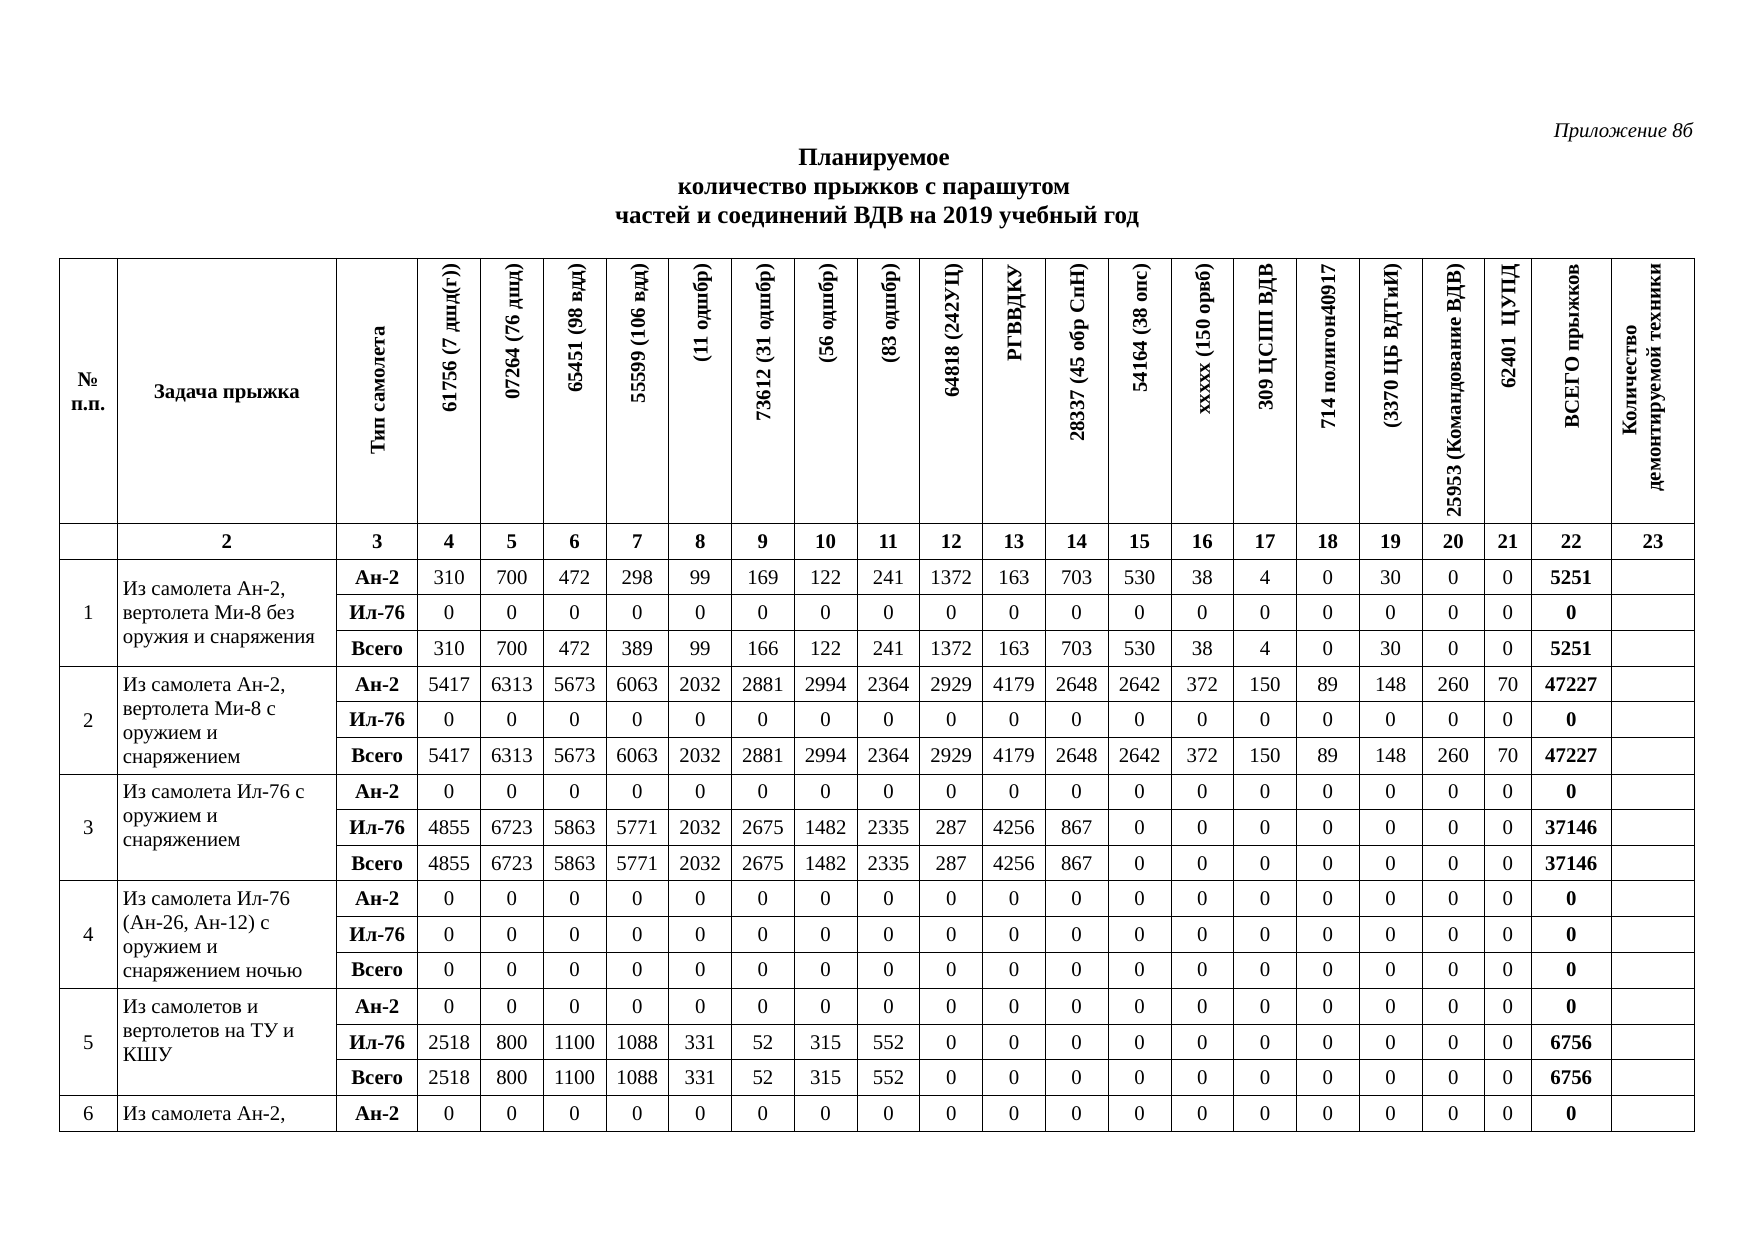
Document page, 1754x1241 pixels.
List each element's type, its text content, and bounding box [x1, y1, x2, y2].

table_cell 0 [1172, 917, 1233, 952]
table_cell 6723 [481, 810, 543, 845]
table_cell 0 [607, 702, 668, 737]
table_cell 12 [920, 524, 982, 559]
table_cell Ан-2 [337, 667, 417, 701]
table_cell 372 [1172, 738, 1233, 773]
table_cell 2032 [669, 810, 731, 845]
table_cell 0 [1423, 846, 1484, 880]
table_cell 3 [60, 775, 117, 880]
table_cell 0 [1297, 881, 1359, 916]
table_header 07264 (76 дшд) [481, 259, 543, 523]
table_cell 0 [544, 953, 606, 988]
table_cell 0 [1046, 917, 1108, 952]
table_cell 1088 [607, 1025, 668, 1059]
table_cell 0 [418, 595, 480, 630]
table_cell 0 [920, 1096, 982, 1131]
table_cell 23 [1612, 524, 1694, 559]
table_cell 703 [1046, 631, 1108, 666]
table_cell 0 [1109, 810, 1171, 845]
table_cell 389 [607, 631, 668, 666]
table_cell 0 [795, 881, 857, 916]
table_cell 0 [669, 702, 731, 737]
table_cell 2335 [858, 810, 919, 845]
table_header Количество демонтируемой техники [1612, 259, 1694, 523]
table_cell 0 [1485, 1096, 1531, 1131]
table_cell 0 [1423, 917, 1484, 952]
table_cell 0 [1297, 989, 1359, 1024]
table_cell Ан-2 [337, 989, 417, 1024]
table_cell 0 [1423, 560, 1484, 594]
table_cell 0 [1172, 989, 1233, 1024]
table_cell 0 [1423, 702, 1484, 737]
table_cell Всего [337, 631, 417, 666]
table_cell 0 [481, 989, 543, 1024]
table_cell 6 [544, 524, 606, 559]
table_cell 287 [920, 810, 982, 845]
table_cell 0 [1297, 953, 1359, 988]
table_cell 37146 [1532, 846, 1611, 880]
table_cell 0 [1485, 917, 1531, 952]
table_cell 150 [1234, 667, 1296, 701]
table_cell 0 [1532, 702, 1611, 737]
table_cell 2642 [1109, 667, 1171, 701]
table_cell 38 [1172, 631, 1233, 666]
table_cell 0 [1172, 1096, 1233, 1131]
table_cell 0 [1297, 595, 1359, 630]
table_cell 0 [418, 775, 480, 809]
table_cell 150 [1234, 738, 1296, 773]
table_cell 0 [1234, 917, 1296, 952]
table_cell 2032 [669, 667, 731, 701]
table_cell 0 [858, 881, 919, 916]
table_header 54164 (38 опс) [1109, 259, 1171, 523]
table_cell [1612, 881, 1694, 916]
table_cell 0 [669, 989, 731, 1024]
table_cell 0 [858, 702, 919, 737]
table_cell 122 [795, 560, 857, 594]
table_cell 2032 [669, 738, 731, 773]
table_cell 5863 [544, 810, 606, 845]
table_cell 0 [1234, 1096, 1296, 1131]
table_cell 0 [418, 989, 480, 1024]
table_cell 315 [795, 1025, 857, 1059]
table_cell 0 [544, 917, 606, 952]
table_cell 0 [858, 595, 919, 630]
table_cell 0 [1046, 989, 1108, 1024]
table_cell 0 [1109, 846, 1171, 880]
table_cell 472 [544, 560, 606, 594]
table_cell 0 [1423, 595, 1484, 630]
table_header (11 одшбр) [669, 259, 731, 523]
table_cell 3 [337, 524, 417, 559]
table_cell 0 [1297, 560, 1359, 594]
table_cell 0 [1423, 631, 1484, 666]
table_cell 260 [1423, 667, 1484, 701]
table_cell 0 [544, 1096, 606, 1131]
table_cell 0 [1360, 917, 1422, 952]
table_cell 0 [983, 953, 1045, 988]
table_cell 2364 [858, 667, 919, 701]
table_cell 0 [1172, 775, 1233, 809]
table_cell Всего [337, 1060, 417, 1095]
table_cell 0 [732, 702, 794, 737]
table_cell 0 [1360, 953, 1422, 988]
table_cell 867 [1046, 810, 1108, 845]
table_cell 0 [983, 1096, 1045, 1131]
table_cell 0 [1234, 702, 1296, 737]
table_header 73612 (31 одшбр) [732, 259, 794, 523]
table_cell Ил-76 [337, 810, 417, 845]
table_cell 4256 [983, 810, 1045, 845]
table_cell 1482 [795, 810, 857, 845]
table_cell 0 [920, 702, 982, 737]
table_cell 552 [858, 1060, 919, 1095]
table_cell 0 [983, 595, 1045, 630]
table_cell 18 [1297, 524, 1359, 559]
table_header 62401 ЦУПД [1485, 259, 1531, 523]
table_cell 0 [1532, 953, 1611, 988]
table_cell 0 [1172, 595, 1233, 630]
table_cell 89 [1297, 667, 1359, 701]
table_cell Ан-2 [337, 881, 417, 916]
table_cell Всего [337, 738, 417, 773]
table_cell 21 [1485, 524, 1531, 559]
table_cell 47227 [1532, 738, 1611, 773]
table_cell 867 [1046, 846, 1108, 880]
table_cell 0 [1234, 1025, 1296, 1059]
table_cell 5251 [1532, 560, 1611, 594]
table_cell 19 [1360, 524, 1422, 559]
table_cell 70 [1485, 738, 1531, 773]
table_cell 1100 [544, 1060, 606, 1095]
table_header (56 одшбр) [795, 259, 857, 523]
table_cell 0 [1485, 810, 1531, 845]
table_cell 0 [983, 775, 1045, 809]
table_cell 0 [1485, 989, 1531, 1024]
table_cell 2642 [1109, 738, 1171, 773]
table_cell 0 [544, 595, 606, 630]
table_cell 287 [920, 846, 982, 880]
table_cell 169 [732, 560, 794, 594]
table_cell 260 [1423, 738, 1484, 773]
table_cell 1088 [607, 1060, 668, 1095]
table_header (83 одшбр) [858, 259, 919, 523]
table_cell 0 [1532, 989, 1611, 1024]
table_cell 4 [418, 524, 480, 559]
table_cell 0 [795, 917, 857, 952]
table_cell 0 [607, 917, 668, 952]
table_cell 99 [669, 560, 731, 594]
table_cell [1612, 1060, 1694, 1095]
table_cell 20 [1423, 524, 1484, 559]
table_cell 0 [1172, 1025, 1233, 1059]
table_cell 99 [669, 631, 731, 666]
table_cell 0 [1172, 881, 1233, 916]
table_cell 0 [732, 881, 794, 916]
table_cell [1612, 738, 1694, 773]
table_header ххххх (150 орвб) [1172, 259, 1233, 523]
table_cell 13 [983, 524, 1045, 559]
table_header 28337 (45 обр СпН) [1046, 259, 1108, 523]
table_cell 0 [1532, 595, 1611, 630]
table_cell 0 [1297, 1060, 1359, 1095]
table_cell 0 [1172, 702, 1233, 737]
table_cell 0 [418, 917, 480, 952]
table_cell 2518 [418, 1060, 480, 1095]
table_cell 372 [1172, 667, 1233, 701]
table_cell 0 [1109, 1025, 1171, 1059]
table_cell 0 [418, 702, 480, 737]
table_cell 0 [1360, 1096, 1422, 1131]
table_cell 0 [1532, 881, 1611, 916]
table_cell 0 [1234, 989, 1296, 1024]
table_cell 0 [732, 953, 794, 988]
table_cell 0 [481, 1096, 543, 1131]
table_cell Ан-2 [337, 1096, 417, 1131]
table_cell 310 [418, 631, 480, 666]
table_cell 800 [481, 1060, 543, 1095]
table_cell 0 [669, 775, 731, 809]
table_cell 0 [1109, 881, 1171, 916]
table_cell 331 [669, 1025, 731, 1059]
table_cell 0 [795, 953, 857, 988]
table_cell 0 [1109, 953, 1171, 988]
table_cell Из самолетов и вертолетов на ТУ и КШУ [118, 989, 336, 1095]
table_cell 0 [669, 917, 731, 952]
table_cell 9 [732, 524, 794, 559]
table_header РГВВДКУ [983, 259, 1045, 523]
table_cell 0 [1046, 595, 1108, 630]
table_cell 703 [1046, 560, 1108, 594]
table_cell 5 [481, 524, 543, 559]
table_cell 0 [1360, 702, 1422, 737]
table_cell 5863 [544, 846, 606, 880]
table_cell 6313 [481, 667, 543, 701]
table_cell 4256 [983, 846, 1045, 880]
table_cell 15 [1109, 524, 1171, 559]
table_cell 0 [1360, 989, 1422, 1024]
table_cell 0 [795, 989, 857, 1024]
table_cell 22 [1532, 524, 1611, 559]
table_cell 310 [418, 560, 480, 594]
table_cell [1612, 1096, 1694, 1131]
table_cell 0 [920, 775, 982, 809]
table_cell 122 [795, 631, 857, 666]
table_cell 0 [1172, 953, 1233, 988]
table_cell 0 [1423, 775, 1484, 809]
table_cell 0 [1485, 881, 1531, 916]
table_cell 0 [1485, 953, 1531, 988]
table_cell 5771 [607, 810, 668, 845]
table_cell 2994 [795, 738, 857, 773]
table_cell 1 [60, 560, 117, 666]
table_header 64818 (242УЦ) [920, 259, 982, 523]
table_cell 0 [920, 1025, 982, 1059]
table_cell 30 [1360, 631, 1422, 666]
table_cell 38 [1172, 560, 1233, 594]
table_header № п.п. [60, 259, 117, 523]
table_cell [1612, 631, 1694, 666]
table_cell 0 [1360, 775, 1422, 809]
table_cell 0 [1234, 953, 1296, 988]
table_cell 0 [1234, 846, 1296, 880]
table_cell 0 [1485, 595, 1531, 630]
table_cell 5771 [607, 846, 668, 880]
table_cell 331 [669, 1060, 731, 1095]
table_cell 2648 [1046, 667, 1108, 701]
table_cell 0 [418, 1096, 480, 1131]
table_cell 0 [669, 595, 731, 630]
table_cell 2675 [732, 810, 794, 845]
table_cell [1612, 953, 1694, 988]
table_cell 0 [858, 953, 919, 988]
table_header 65451 (98 вдд) [544, 259, 606, 523]
table_cell 0 [544, 702, 606, 737]
table_cell 6 [60, 1096, 117, 1131]
table_cell 0 [1234, 881, 1296, 916]
table_cell 0 [1297, 1096, 1359, 1131]
table_cell 2929 [920, 667, 982, 701]
table_cell 0 [607, 1096, 668, 1131]
table_cell 0 [1423, 953, 1484, 988]
table_cell 0 [1172, 846, 1233, 880]
table_cell 0 [1109, 917, 1171, 952]
table_cell 0 [1297, 631, 1359, 666]
table_cell 148 [1360, 667, 1422, 701]
table_cell 0 [920, 917, 982, 952]
table_cell 0 [1046, 1060, 1108, 1095]
table_cell 8 [669, 524, 731, 559]
table_cell 6313 [481, 738, 543, 773]
table_cell 1372 [920, 560, 982, 594]
table_cell [1612, 917, 1694, 952]
table_cell 241 [858, 560, 919, 594]
table_cell 0 [607, 953, 668, 988]
table_cell Из самолета Ил-76 (Ан-26, Ан-12) с оружием и снаряжением ночью [118, 881, 336, 988]
table_cell 0 [1423, 810, 1484, 845]
table_cell 0 [1046, 1096, 1108, 1131]
table_cell 0 [732, 595, 794, 630]
table_cell 52 [732, 1025, 794, 1059]
table_cell [1612, 667, 1694, 701]
table_cell 0 [1423, 1060, 1484, 1095]
table_cell 70 [1485, 667, 1531, 701]
table_cell 0 [481, 881, 543, 916]
table_cell 0 [669, 953, 731, 988]
table_cell 0 [920, 989, 982, 1024]
table_cell 52 [732, 1060, 794, 1095]
table_cell 0 [983, 702, 1045, 737]
table_cell 37146 [1532, 810, 1611, 845]
table_cell 0 [1297, 702, 1359, 737]
table_cell 5417 [418, 667, 480, 701]
table_cell 0 [1046, 881, 1108, 916]
table_cell 530 [1109, 560, 1171, 594]
table_cell 700 [481, 631, 543, 666]
table_cell Из самолета Ан-2, вертолета Ми-8 без оружия и снаряжения [118, 560, 336, 666]
table_cell 6723 [481, 846, 543, 880]
table_cell 0 [920, 881, 982, 916]
table_cell 700 [481, 560, 543, 594]
table_cell 552 [858, 1025, 919, 1059]
table_cell 1482 [795, 846, 857, 880]
table_cell 0 [983, 1025, 1045, 1059]
table_cell 0 [1360, 881, 1422, 916]
table_cell 0 [1423, 1096, 1484, 1131]
table_cell 5251 [1532, 631, 1611, 666]
table_header (3370 ЦБ ВДТиИ) [1360, 259, 1422, 523]
table_cell 0 [544, 881, 606, 916]
table_cell 17 [1234, 524, 1296, 559]
table_cell 0 [1485, 846, 1531, 880]
table_cell 4855 [418, 810, 480, 845]
table_cell 166 [732, 631, 794, 666]
table_cell 0 [858, 1096, 919, 1131]
table_cell 10 [795, 524, 857, 559]
table_cell [1612, 560, 1694, 594]
table_cell 472 [544, 631, 606, 666]
table_cell Из самолета Ан-2, [118, 1096, 336, 1131]
table_cell 0 [1423, 989, 1484, 1024]
table_cell 0 [1485, 1025, 1531, 1059]
table_cell 0 [983, 917, 1045, 952]
table_header Задача прыжка [118, 259, 336, 523]
table_cell 0 [732, 775, 794, 809]
table_cell 0 [1234, 810, 1296, 845]
table_cell 0 [544, 989, 606, 1024]
table_cell 0 [481, 702, 543, 737]
table_cell 0 [1234, 775, 1296, 809]
table_cell 0 [920, 953, 982, 988]
table_cell 0 [1360, 1025, 1422, 1059]
table_cell 14 [1046, 524, 1108, 559]
table_cell 0 [1109, 775, 1171, 809]
table_cell 0 [1532, 775, 1611, 809]
table_cell 0 [481, 775, 543, 809]
table_cell [1612, 1025, 1694, 1059]
table_cell 0 [1109, 595, 1171, 630]
table_cell Ил-76 [337, 702, 417, 737]
table_cell 163 [983, 560, 1045, 594]
table_cell [60, 524, 117, 559]
table_header ВСЕГО прыжков [1532, 259, 1611, 523]
table_cell 0 [607, 881, 668, 916]
table_cell 0 [1485, 1060, 1531, 1095]
table_cell 0 [983, 1060, 1045, 1095]
table_cell 2648 [1046, 738, 1108, 773]
table_cell 0 [920, 595, 982, 630]
table_cell 2032 [669, 846, 731, 880]
table_cell 0 [1485, 775, 1531, 809]
table_cell 530 [1109, 631, 1171, 666]
table_cell 5417 [418, 738, 480, 773]
table_cell 2364 [858, 738, 919, 773]
table_cell 0 [607, 775, 668, 809]
table_cell 4 [1234, 560, 1296, 594]
table_cell 241 [858, 631, 919, 666]
table_cell 0 [1297, 846, 1359, 880]
table_cell 5673 [544, 738, 606, 773]
table_cell 7 [607, 524, 668, 559]
table_header Тип самолета [337, 259, 417, 523]
table_cell Ил-76 [337, 917, 417, 952]
table_cell 0 [1297, 810, 1359, 845]
table_cell 0 [858, 989, 919, 1024]
table_cell 6756 [1532, 1025, 1611, 1059]
table_cell 0 [795, 595, 857, 630]
table_header 714 полигон 40917 [1297, 259, 1359, 523]
table_cell 47227 [1532, 667, 1611, 701]
table_cell 4855 [418, 846, 480, 880]
table_cell [1612, 595, 1694, 630]
table_cell [1612, 702, 1694, 737]
table_cell 4 [60, 881, 117, 988]
table_header 25953 (Командование ВДВ) [1423, 259, 1484, 523]
table_cell 0 [1297, 917, 1359, 952]
table_cell Ил-76 [337, 595, 417, 630]
table_cell 4179 [983, 738, 1045, 773]
table_cell 0 [1172, 810, 1233, 845]
table_cell 2 [60, 667, 117, 773]
table_cell 2335 [858, 846, 919, 880]
table_cell Ан-2 [337, 775, 417, 809]
table_cell [1612, 775, 1694, 809]
table_cell 0 [1360, 595, 1422, 630]
table_cell 0 [1109, 1060, 1171, 1095]
table_cell 0 [544, 775, 606, 809]
table_cell 1372 [920, 631, 982, 666]
table_cell 0 [481, 953, 543, 988]
table_cell 0 [481, 917, 543, 952]
table_header 309 ЦСПП ВДВ [1234, 259, 1296, 523]
table_cell 2929 [920, 738, 982, 773]
table_cell 0 [1234, 595, 1296, 630]
table_cell 0 [1532, 1096, 1611, 1131]
table_cell 0 [732, 1096, 794, 1131]
table_cell 0 [795, 702, 857, 737]
table_cell 6756 [1532, 1060, 1611, 1095]
table_cell [1612, 989, 1694, 1024]
table_cell 11 [858, 524, 919, 559]
table_cell 0 [858, 775, 919, 809]
table_cell 0 [1297, 775, 1359, 809]
table_cell 0 [1046, 1025, 1108, 1059]
table_cell 0 [1423, 881, 1484, 916]
table_cell 0 [1297, 1025, 1359, 1059]
table_cell Всего [337, 953, 417, 988]
table_cell 0 [1234, 1060, 1296, 1095]
table_cell 4179 [983, 667, 1045, 701]
table_cell 298 [607, 560, 668, 594]
table_cell Ил-76 [337, 1025, 417, 1059]
table_cell 2881 [732, 667, 794, 701]
table_cell 0 [418, 881, 480, 916]
table_cell 0 [795, 1096, 857, 1131]
table_cell 0 [858, 917, 919, 952]
table_cell 0 [1109, 702, 1171, 737]
table_cell 0 [795, 775, 857, 809]
table_cell 1100 [544, 1025, 606, 1059]
table_cell 2675 [732, 846, 794, 880]
table_cell 0 [1109, 1096, 1171, 1131]
table_cell [1612, 810, 1694, 845]
table_cell 16 [1172, 524, 1233, 559]
table_cell 5 [60, 989, 117, 1095]
table_cell 6063 [607, 667, 668, 701]
table_cell 0 [732, 989, 794, 1024]
table_header 55599 (106 вдд) [607, 259, 668, 523]
table_cell 0 [1360, 1060, 1422, 1095]
table_cell 0 [1046, 702, 1108, 737]
table_cell 0 [1109, 989, 1171, 1024]
table_cell Из самолета Ан-2, вертолета Ми-8 с оружием и снаряжением [118, 667, 336, 773]
table_cell 0 [418, 953, 480, 988]
table_cell 0 [732, 917, 794, 952]
table_cell 315 [795, 1060, 857, 1095]
table_cell 5673 [544, 667, 606, 701]
table_cell 2 [118, 524, 336, 559]
table_cell 0 [669, 1096, 731, 1131]
table_cell Из самолета Ил-76 с оружием и снаряжением [118, 775, 336, 880]
table_cell Всего [337, 846, 417, 880]
table_cell 0 [1485, 631, 1531, 666]
table_cell Ан-2 [337, 560, 417, 594]
table_cell 0 [1485, 560, 1531, 594]
table_cell 2881 [732, 738, 794, 773]
table_cell 800 [481, 1025, 543, 1059]
table_cell 163 [983, 631, 1045, 666]
table_cell 6063 [607, 738, 668, 773]
table_cell 89 [1297, 738, 1359, 773]
table_cell 0 [920, 1060, 982, 1095]
table_cell 0 [1046, 775, 1108, 809]
table_cell 0 [1423, 1025, 1484, 1059]
table_cell 0 [1360, 810, 1422, 845]
table_cell 0 [1485, 702, 1531, 737]
table_cell 0 [481, 595, 543, 630]
table_cell 30 [1360, 560, 1422, 594]
table_cell 0 [607, 595, 668, 630]
table_cell 2518 [418, 1025, 480, 1059]
table_cell 0 [1360, 846, 1422, 880]
table_cell [1612, 846, 1694, 880]
table_cell 0 [983, 881, 1045, 916]
table_cell 0 [1172, 1060, 1233, 1095]
table_cell 148 [1360, 738, 1422, 773]
table_cell 0 [1532, 917, 1611, 952]
table_cell 2994 [795, 667, 857, 701]
table_cell 0 [983, 989, 1045, 1024]
table_cell 0 [669, 881, 731, 916]
table_cell 0 [1046, 953, 1108, 988]
table_header 61756 (7 дшд(г)) [418, 259, 480, 523]
table_cell 4 [1234, 631, 1296, 666]
table_cell 0 [607, 989, 668, 1024]
